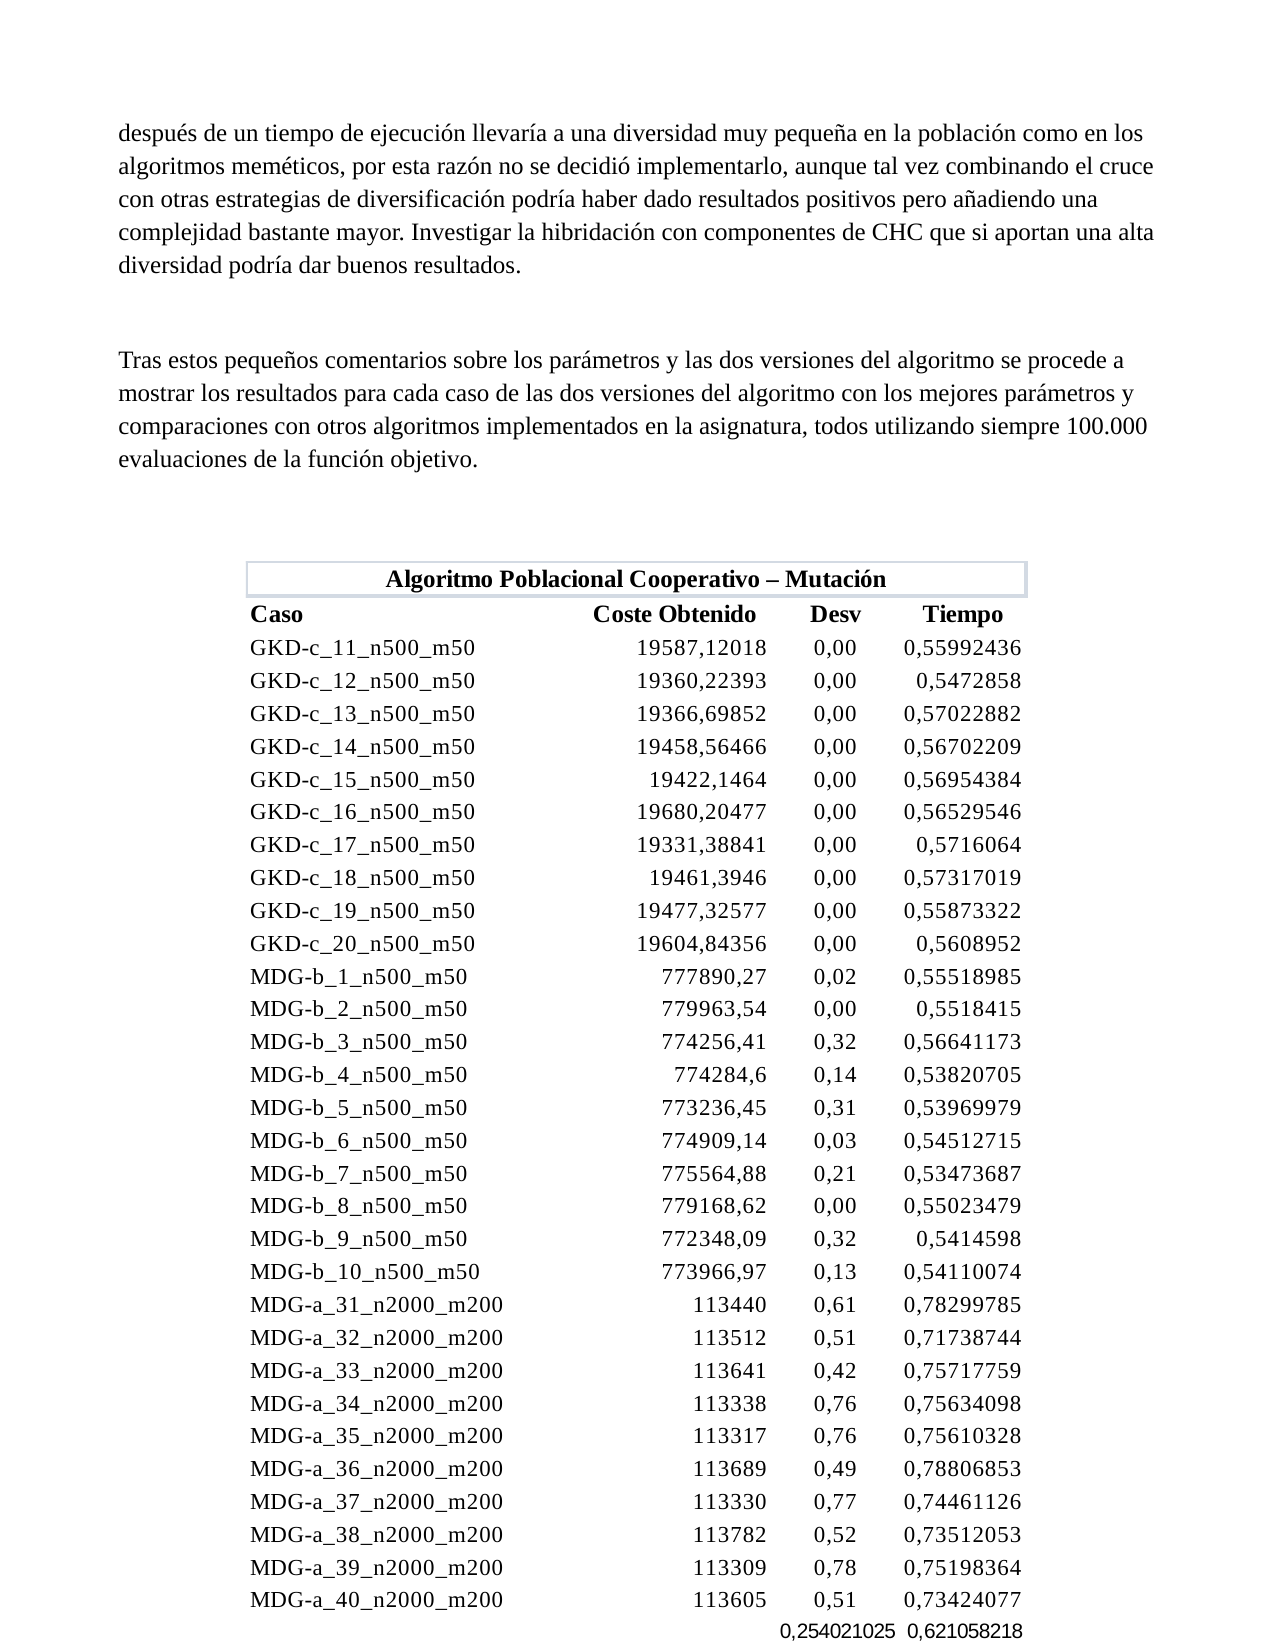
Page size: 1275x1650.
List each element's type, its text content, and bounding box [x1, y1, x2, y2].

text Tras estos pequeños comentarios sobre los parámetros y las dos versiones del algoritmo se procede a mostrar los resultados para cada caso de las dos versiones del algoritmo con los mejores parámetros y comparaciones con otros algoritmos implementados en la asignatura, todos utilizando siempre 100.000 evaluaciones de la función objetivo. [118, 345, 1157, 473]
text después de un tiempo de ejecución llevaría a una diversidad muy pequeña en la población como en los algoritmos meméticos, por esta razón no se decidió implementarlo, aunque tal vez combinando el cruce con otras estrategias de diversificación podría haber dado resultados positivos pero añadiendo una complejidad bastante mayor. Investigar la hibridación con componentes de CHC que si aportan una alta diversidad podría dar buenos resultados. [118, 118, 1157, 279]
